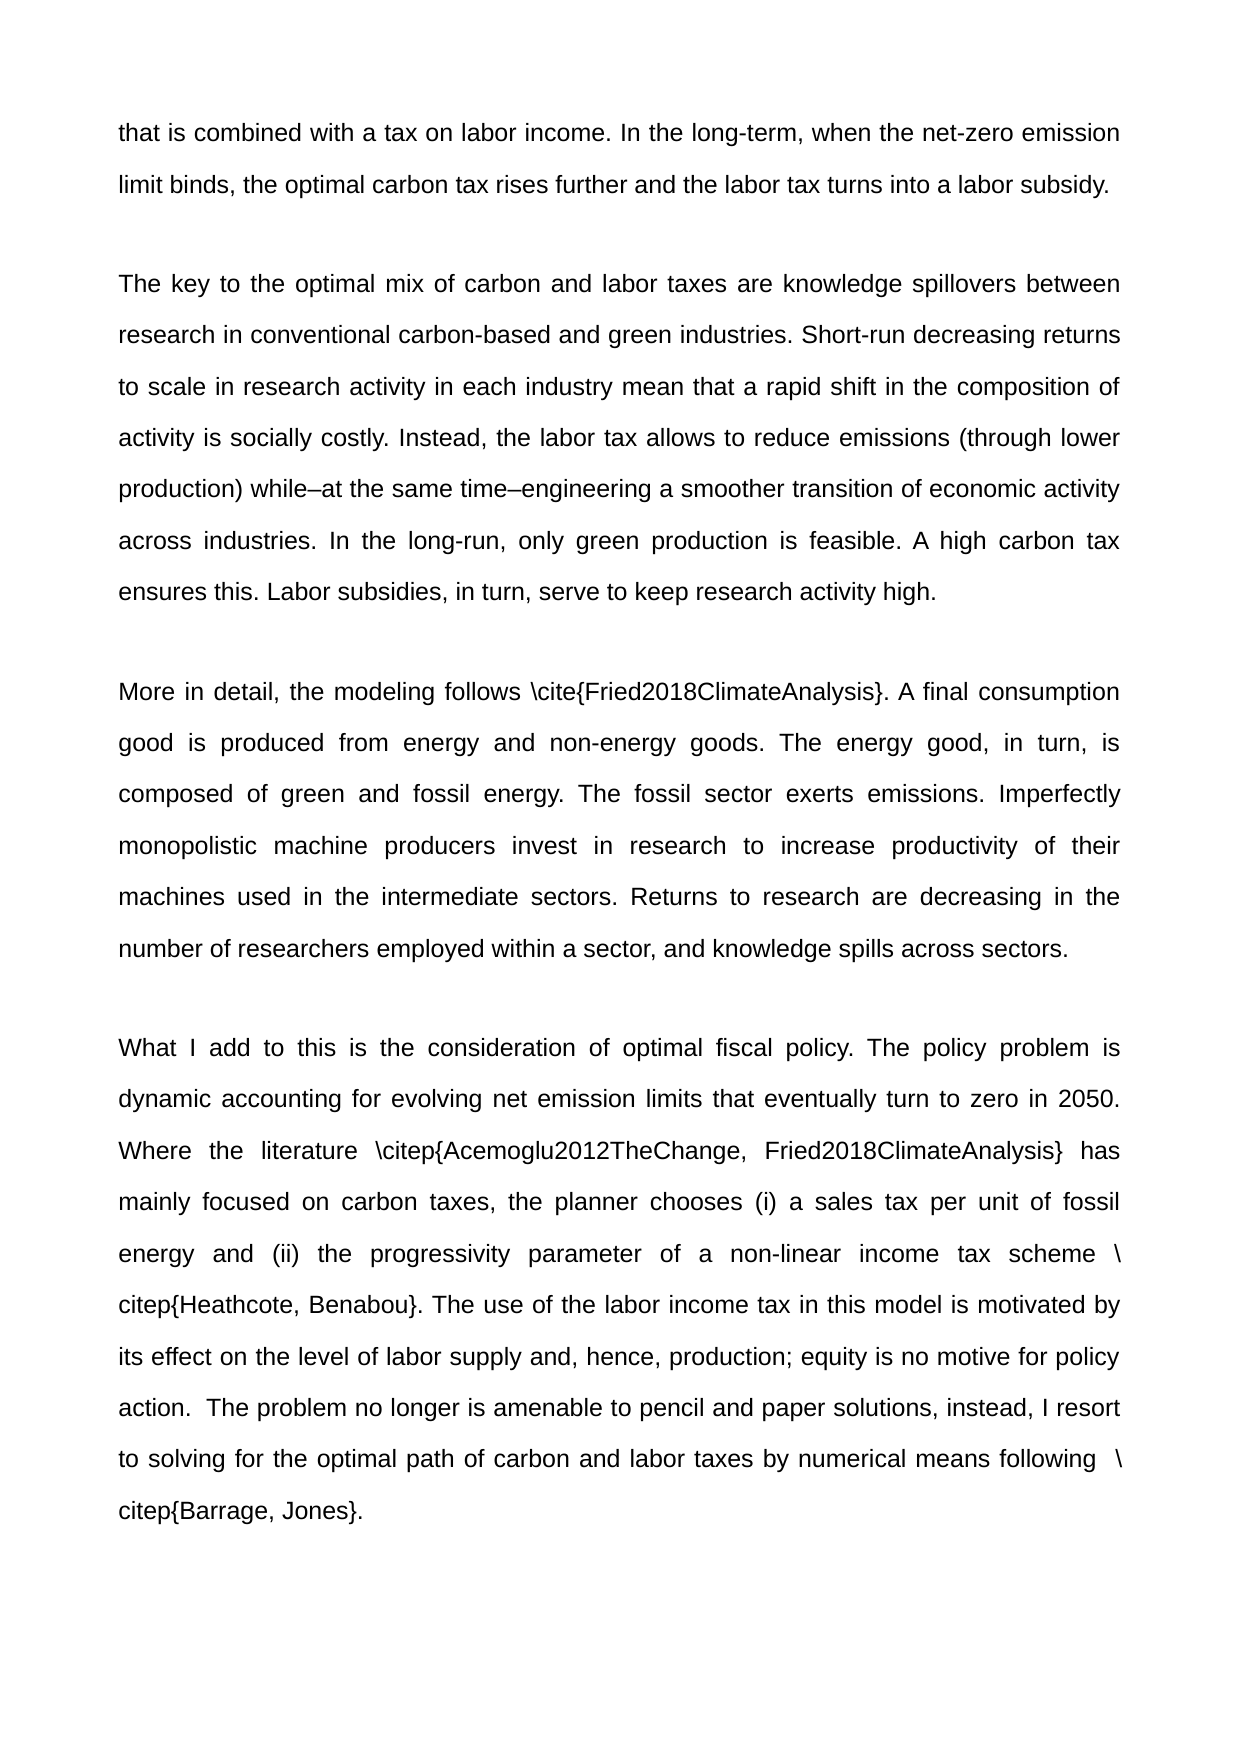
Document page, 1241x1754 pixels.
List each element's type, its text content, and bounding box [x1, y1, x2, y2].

text that is combined with a tax on labor income. In the long-term, when the net-zero emission limit binds, the optimal carbon tax rises further and the labor tax turns into a labor subsidy. [118, 118, 1122, 198]
text More in detail, the modeling follows \cite{Fried2018ClimateAnalysis}. A final consumption good is produced from energy and non-energy goods. The energy good, in turn, is composed of green and fossil energy. The fossil sector exerts emissions. Imperfectly monopolistic machine producers invest in research to increase productivity of their machines used in the intermediate sectors. Returns to research are decreasing in the number of researchers employed within a sector, and knowledge spills across sectors. [118, 676, 1122, 962]
text The key to the optimal mix of carbon and labor taxes are knowledge spillovers between research in conventional carbon-based and green industries. Short-run decreasing returns to scale in research activity in each industry mean that a rapid shift in the composition of activity is socially costly. Instead, the labor tax allows to reduce emissions (through lower production) while–at the same time–engineering a smoother transition of economic activity across industries. In the long-run, only green production is feasible. A high carbon tax ensures this. Labor subsidies, in turn, serve to keep research activity high. [118, 269, 1122, 606]
text What I add to this is the consideration of optimal fiscal policy. The policy problem is dynamic accounting for evolving net emission limits that eventually turn to zero in 2050. Where the literature \citep{Acemoglu2012TheChange, Fried2018ClimateAnalysis} has mainly focused on carbon taxes, the planner chooses (i) a sales tax per unit of fossil energy and (ii) the progressivity parameter of a non-linear income tax scheme \citep{Heathcote, Benabou}. The use of the labor income tax in this model is motivated by its effect on the level of labor supply and, hence, production; equity is no motive for policy action. The problem no longer is amenable to pencil and paper solutions, instead, I resort to solving for the optimal path of carbon and labor taxes by numerical means following \citep{Barrage, Jones}. [118, 1033, 1122, 1525]
